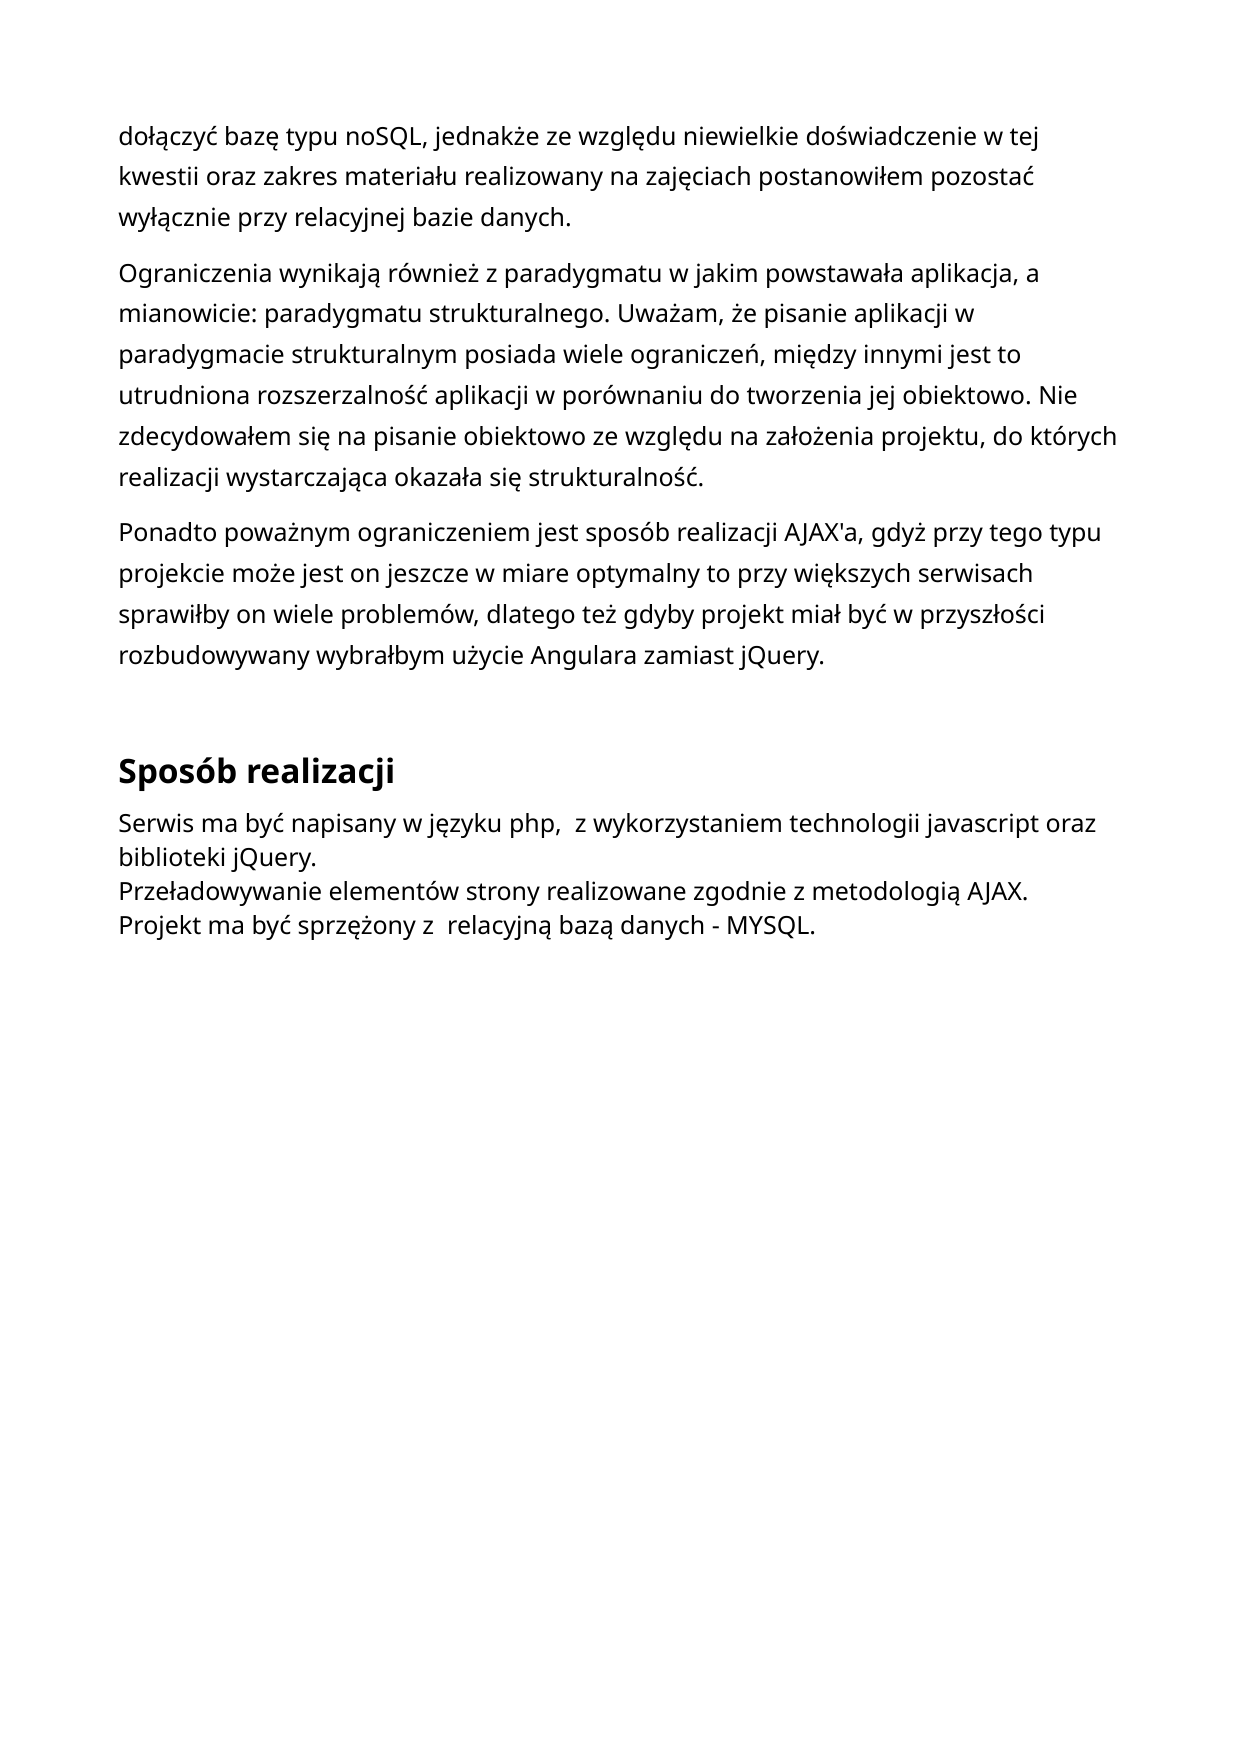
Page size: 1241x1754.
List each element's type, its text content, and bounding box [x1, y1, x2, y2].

subtitle Sposób realizacji [118, 748, 1122, 793]
text dołączyć bazę typu noSQL, jednakże ze względu niewielkie doświadczenie w tej kwestii oraz zakres materiału realizowany na zajęciach postanowiłem pozostać wyłącznie przy relacyjnej bazie danych. [118, 118, 1122, 234]
text Serwis ma być napisany w języku php, z wykorzystaniem technologii javascript oraz biblioteki jQuery. [118, 806, 1122, 874]
text Ponadto poważnym ograniczeniem jest sposób realizacji AJAX'a, gdyż przy tego typu projekcie może jest on jeszcze w miare optymalny to przy większych serwisach sprawiłby on wiele problemów, dlatego też gdyby projekt miał być w przyszłości rozbudowywany wybrałbym użycie Angulara zamiast jQuery. [118, 515, 1122, 671]
text Ograniczenia wynikają również z paradygmatu w jakim powstawała aplikacja, a mianowicie: paradygmatu strukturalnego. Uważam, że pisanie aplikacji w paradygmacie strukturalnym posiada wiele ograniczeń, między innymi jest to utrudniona rozszerzalność aplikacji w porównaniu do tworzenia jej obiektowo. Nie zdecydowałem się na pisanie obiektowo ze względu na założenia projektu, do których realizacji wystarczająca okazała się strukturalność. [118, 255, 1122, 493]
text Projekt ma być sprzężony z relacyjną bazą danych - MYSQL. [118, 908, 1122, 942]
text Przeładowywanie elementów strony realizowane zgodnie z metodologią AJAX. [118, 874, 1122, 908]
